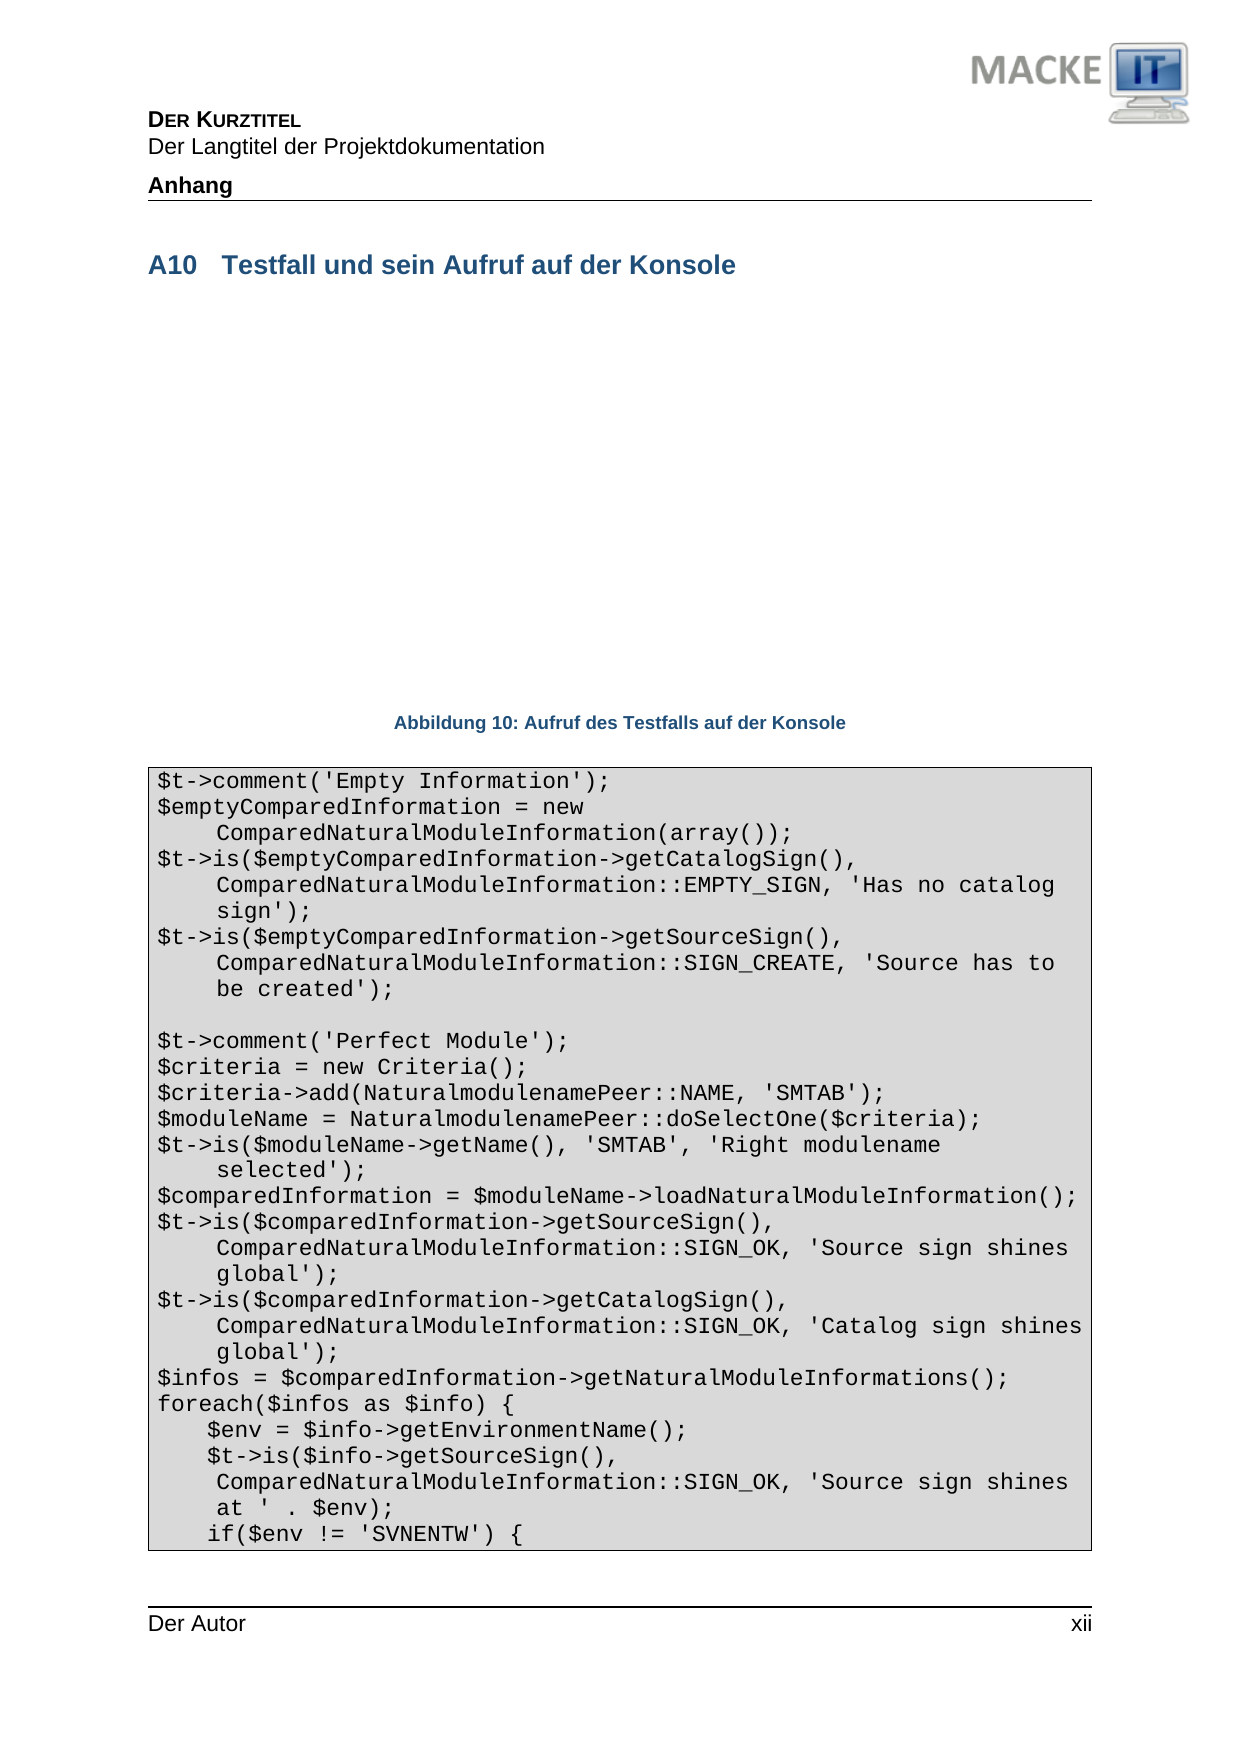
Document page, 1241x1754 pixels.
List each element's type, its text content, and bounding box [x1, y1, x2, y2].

text Abbildung 10: Aufruf des Testfalls auf der Konsole [148, 293, 1092, 733]
list $t->is($moduleName->getName(), 'SMTAB', 'Right modulename selected'); [149, 1130, 1091, 1182]
list $emptyComparedInformation = new ComparedNaturalModuleInformation(array()); [149, 793, 1091, 844]
list $t->is($comparedInformation->getCatalogSign(), ComparedNaturalModuleInformation::SIGN_OK, 'Catalog sign shines global'); [149, 1285, 1091, 1363]
list $t->comment('Empty Information'); [149, 768, 1091, 793]
list foreach($infos as $info) { [149, 1389, 1091, 1415]
picture [959, 29, 1197, 131]
list $t->is($info->getSourceSign(), ComparedNaturalModuleInformation::SIGN_OK, 'Source sign shines at ' . $env); [149, 1441, 1091, 1519]
list $t->is($emptyComparedInformation->getCatalogSign(), ComparedNaturalModuleInformation::EMPTY_SIGN, 'Has no catalog sign'); [149, 844, 1091, 922]
list $t->comment('Perfect Module'); [149, 1026, 1091, 1052]
list $moduleName = NaturalmodulenamePeer::doSelectOne($criteria); [149, 1104, 1091, 1130]
subtitle Testfall und sein Aufruf auf der Konsole [148, 249, 1092, 281]
list $env = $info->getEnvironmentName(); [149, 1415, 1091, 1441]
list $criteria->add(NaturalmodulenamePeer::NAME, 'SMTAB'); [149, 1078, 1091, 1104]
list $comparedInformation = $moduleName->loadNaturalModuleInformation(); [149, 1182, 1091, 1208]
list $infos = $comparedInformation->getNaturalModuleInformations(); [149, 1363, 1091, 1389]
list $t->is($emptyComparedInformation->getSourceSign(), ComparedNaturalModuleInformation::SIGN_CREATE, 'Source has to be created'); [149, 922, 1091, 1000]
list $criteria = new Criteria(); [149, 1052, 1091, 1078]
list if($env != 'SVNENTW') { [149, 1519, 1091, 1550]
list $t->is($comparedInformation->getSourceSign(), ComparedNaturalModuleInformation::SIGN_OK, 'Source sign shines global'); [149, 1208, 1091, 1285]
